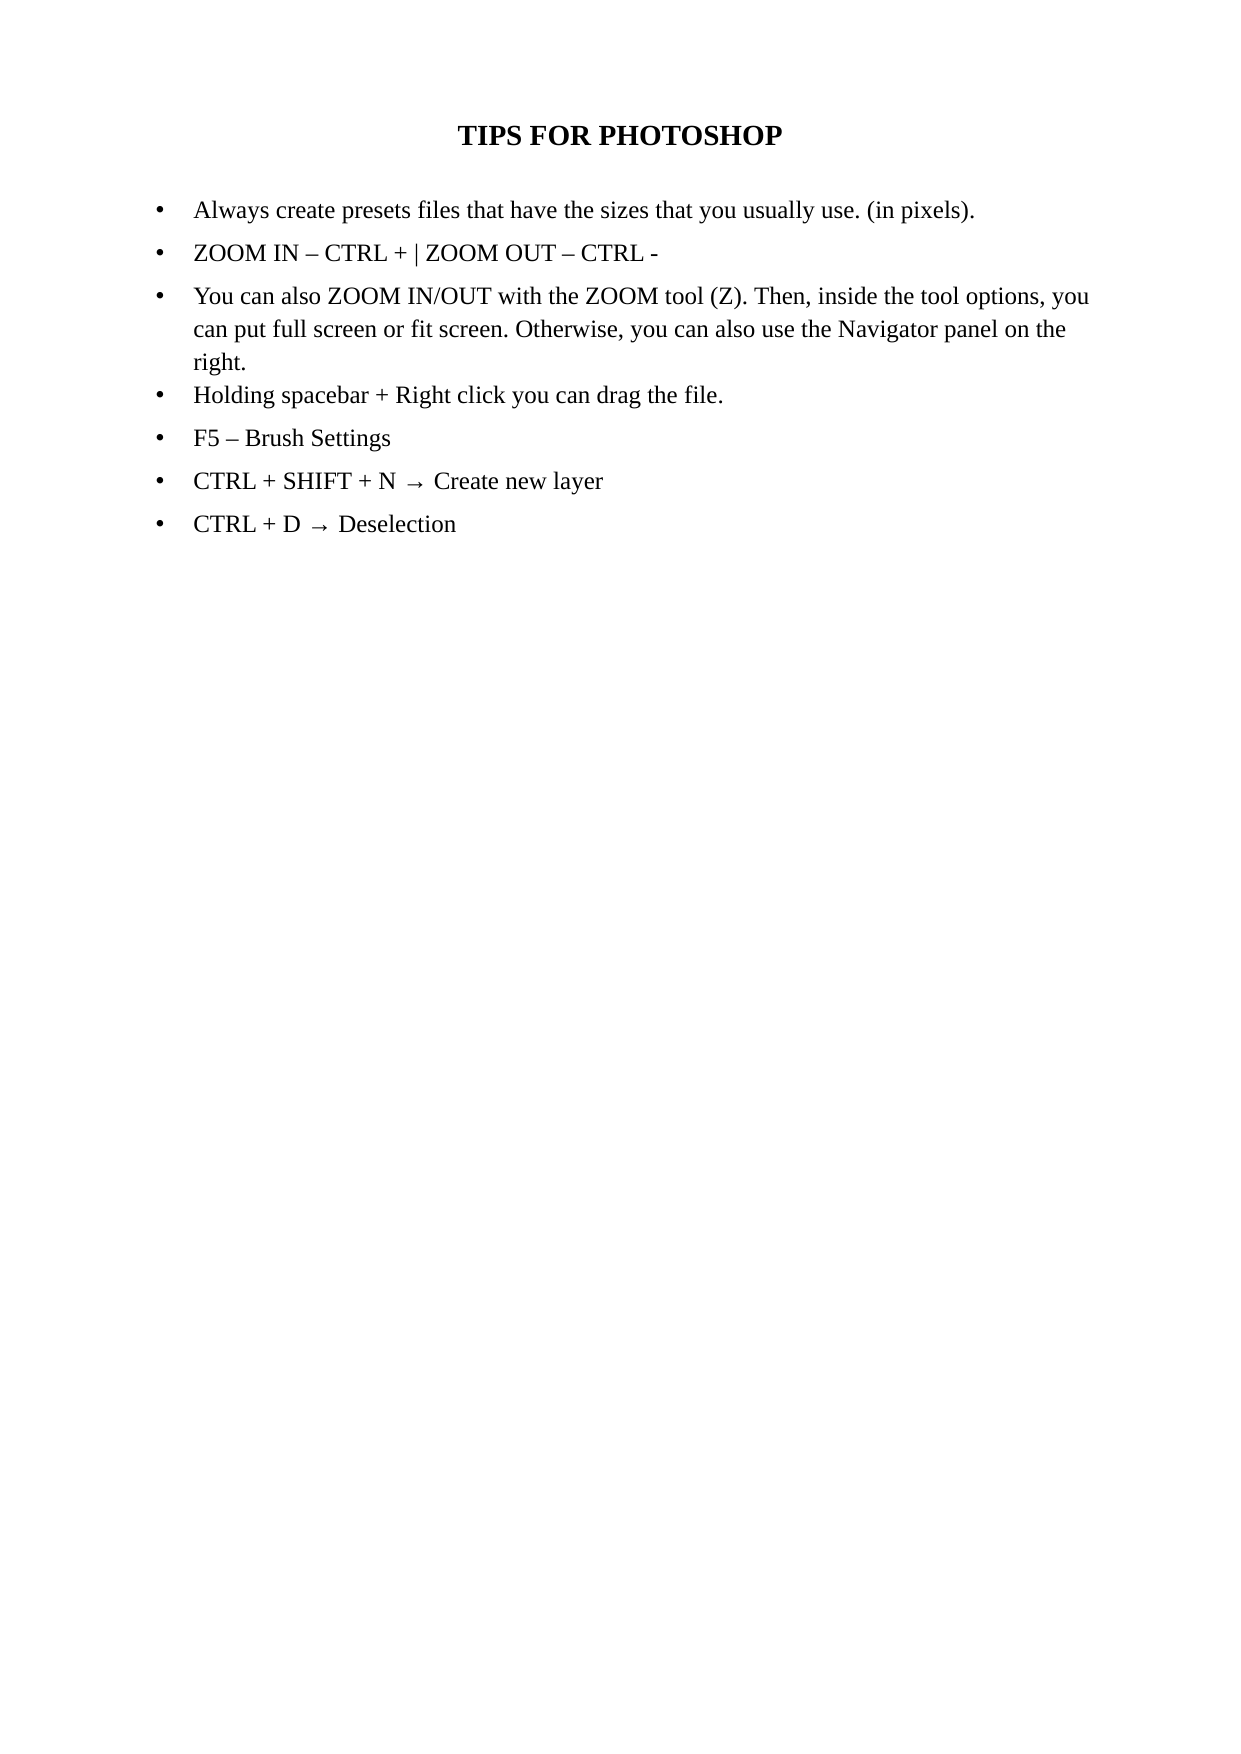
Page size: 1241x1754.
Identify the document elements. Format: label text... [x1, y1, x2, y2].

list CTRL + D → Deselection [156, 509, 1122, 538]
list Holding spacebar + Right click you can drag the file. [156, 380, 1122, 409]
list You can also ZOOM IN/OUT with the ZOOM tool (Z). Then, inside the tool options, you can put full screen or fit screen. Otherwise, you can also use the Navigator panel on the right. [156, 281, 1122, 376]
list F5 – Brush Settings [156, 423, 1122, 452]
list ZOOM IN – CTRL + | ZOOM OUT – CTRL - [156, 238, 1122, 267]
text TIPS FOR PHOTOSHOP [118, 118, 1122, 152]
list Always create presets files that have the sizes that you usually use. (in pixels). [156, 195, 1122, 223]
list CTRL + SHIFT + N → Create new layer [156, 466, 1122, 495]
